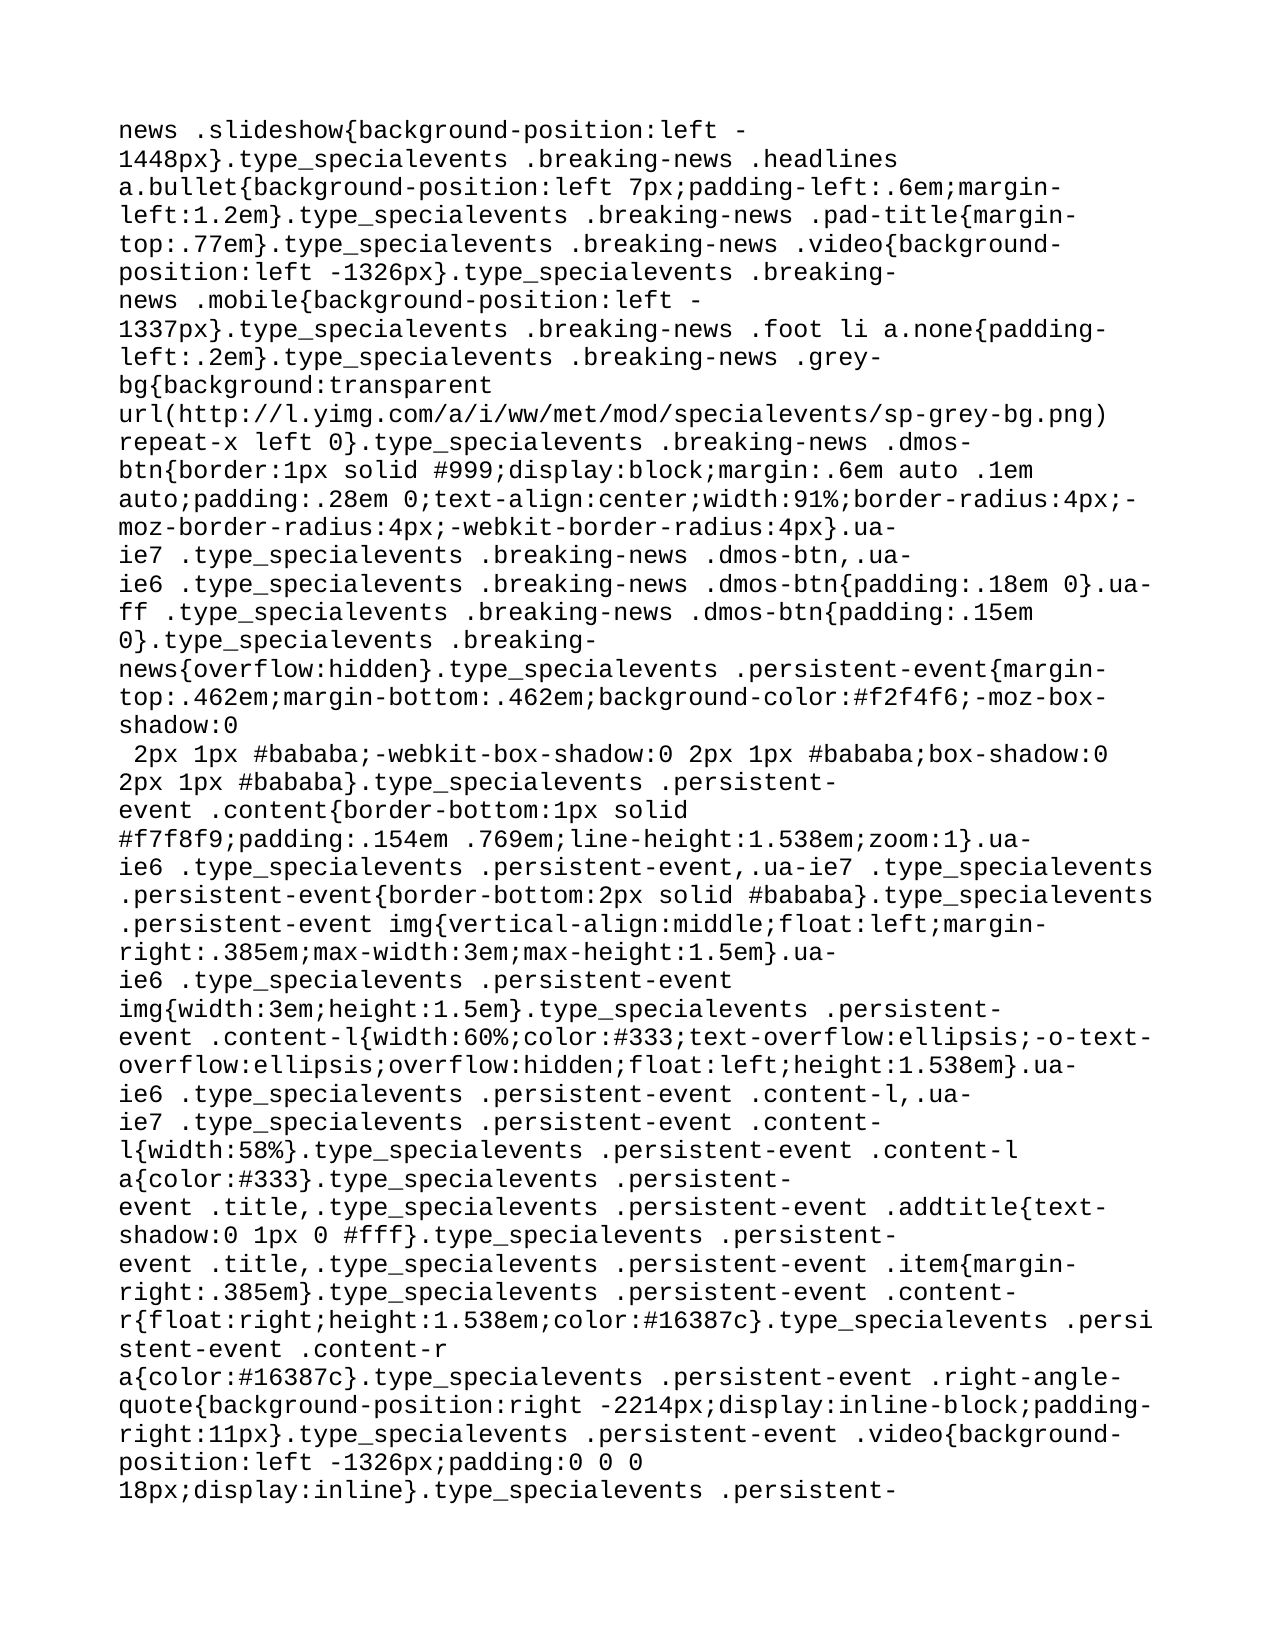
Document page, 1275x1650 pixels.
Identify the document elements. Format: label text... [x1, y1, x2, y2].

text news .slideshow{background-position:left -1448px}.type_specialevents .breaking-news .headlines a.bullet{background-position:left 7px;padding-left:.6em;margin-left:1.2em}.type_specialevents .breaking-news .pad-title{margin-top:.77em}.type_specialevents .breaking-news .video{background-position:left -1326px}.type_specialevents .breaking-news .mobile{background-position:left -1337px}.type_specialevents .breaking-news .foot li a.none{padding-left:.2em}.type_specialevents .breaking-news .grey-bg{background:transparent url(http://l.yimg.com/a/i/ww/met/mod/specialevents/sp-grey-bg.png) repeat-x left 0}.type_specialevents .breaking-news .dmos-btn{border:1px solid #999;display:block;margin:.6em auto .1em auto;padding:.28em 0;text-align:center;width:91%;border-radius:4px;-moz-border-radius:4px;-webkit-border-radius:4px}.ua-ie7 .type_specialevents .breaking-news .dmos-btn,.ua-ie6 .type_specialevents .breaking-news .dmos-btn{padding:.18em 0}.ua-ff .type_specialevents .breaking-news .dmos-btn{padding:.15em 0}.type_specialevents .breaking-news{overflow:hidden}.type_specialevents .persistent-event{margin-top:.462em;margin-bottom:.462em;background-color:#f2f4f6;-moz-box-shadow:0 [118, 118, 1157, 741]
text 2px 1px #bababa;-webkit-box-shadow:0 2px 1px #bababa;box-shadow:0 2px 1px #bababa}.type_specialevents .persistent-event .content{border-bottom:1px solid #f7f8f9;padding:.154em .769em;line-height:1.538em;zoom:1}.ua-ie6 .type_specialevents .persistent-event,.ua-ie7 .type_specialevents .persistent-event{border-bottom:2px solid #bababa}.type_specialevents .persistent-event img{vertical-align:middle;float:left;margin-right:.385em;max-width:3em;max-height:1.5em}.ua-ie6 .type_specialevents .persistent-event img{width:3em;height:1.5em}.type_specialevents .persistent-event .content-l{width:60%;color:#333;text-overflow:ellipsis;-o-text-overflow:ellipsis;overflow:hidden;float:left;height:1.538em}.ua-ie6 .type_specialevents .persistent-event .content-l,.ua-ie7 .type_specialevents .persistent-event .content-l{width:58%}.type_specialevents .persistent-event .content-l a{color:#333}.type_specialevents .persistent-event .title,.type_specialevents .persistent-event .addtitle{text-shadow:0 1px 0 #fff}.type_specialevents .persistent-event .title,.type_specialevents .persistent-event .item{margin-right:.385em}.type_specialevents .persistent-event .content-r{float:right;height:1.538em;color:#16387c}.type_specialevents .persistent-event .content-r a{color:#16387c}.type_specialevents .persistent-event .right-angle-quote{background-position:right -2214px;display:inline-block;padding-right:11px}.type_specialevents .persistent-event .video{background-position:left -1326px;padding:0 0 0 18px;display:inline}.type_specialevents .persistent- [118, 741, 1157, 1506]
